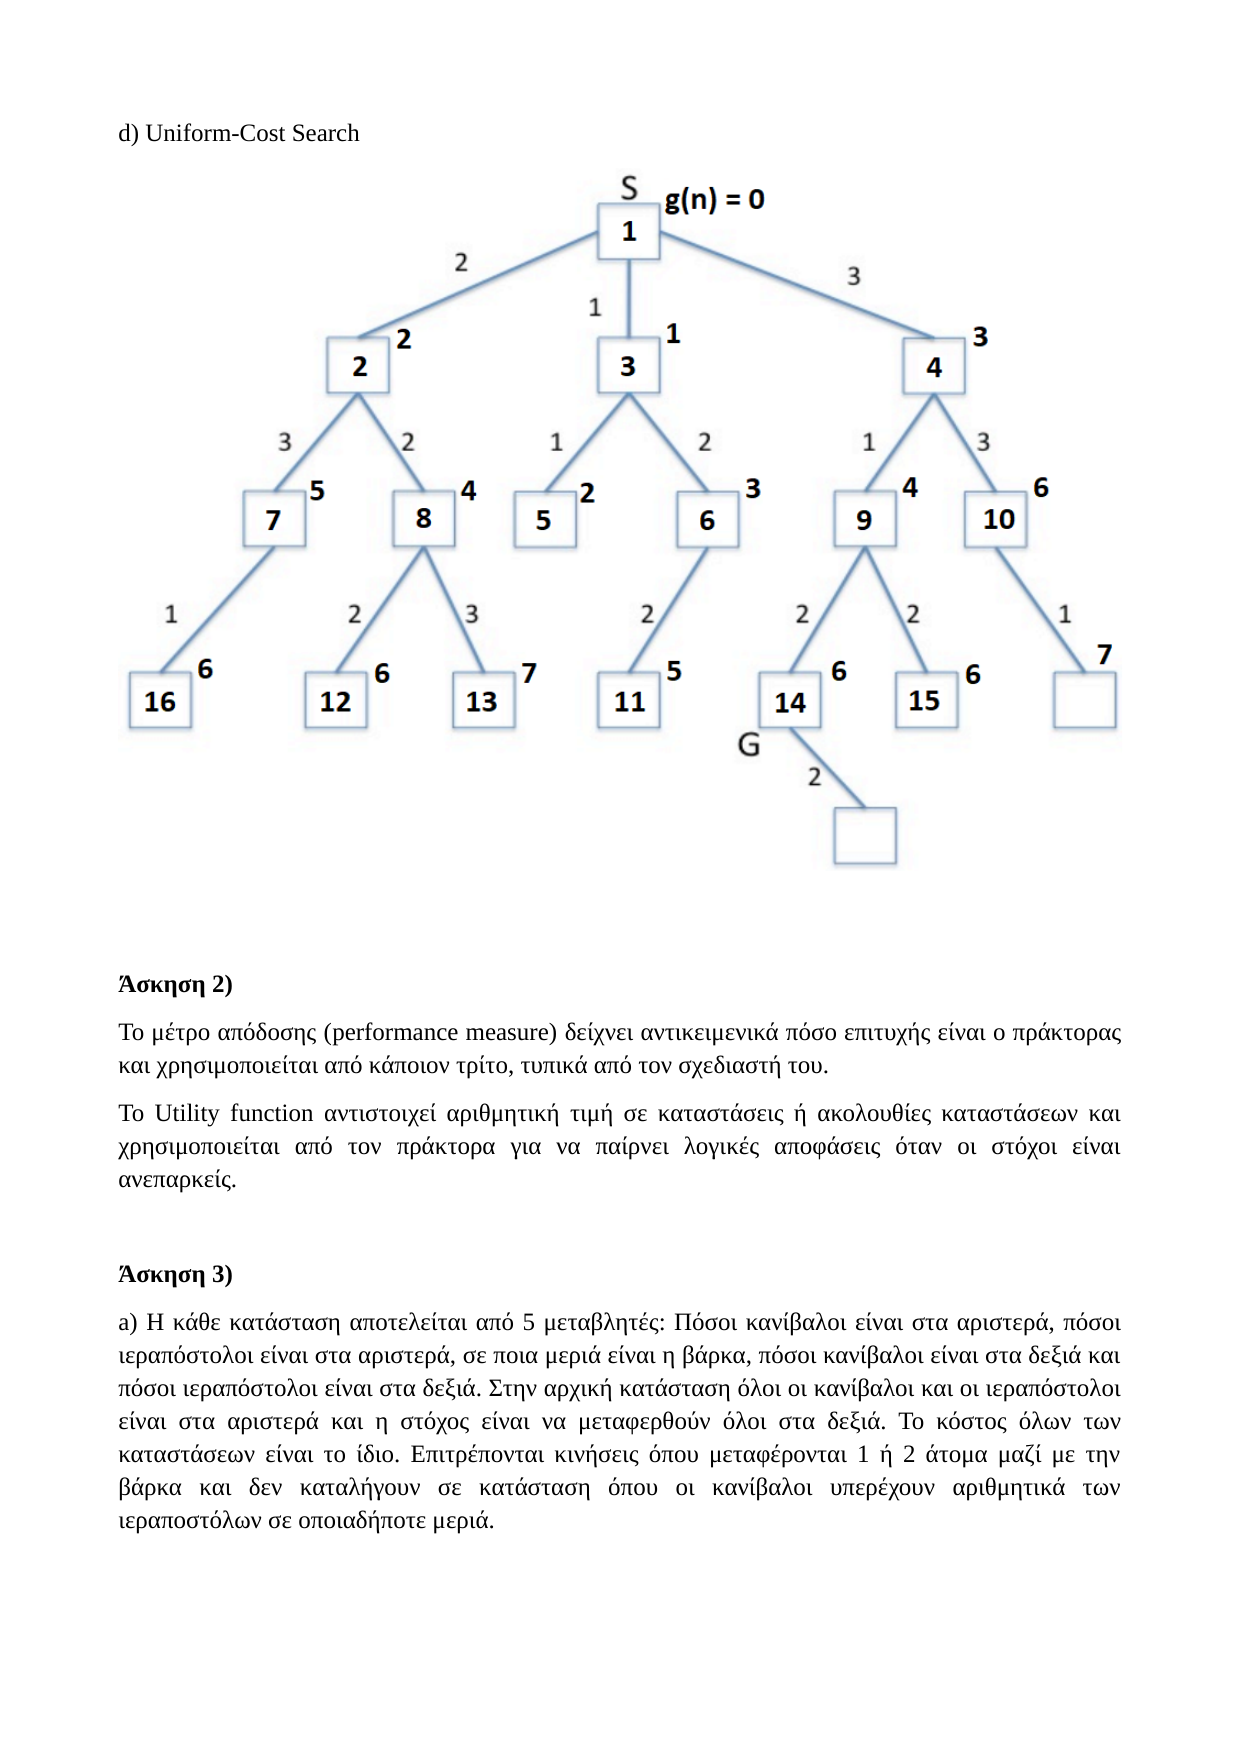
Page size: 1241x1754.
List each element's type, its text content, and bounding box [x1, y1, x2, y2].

text Άσκηση 2) [118, 969, 1122, 998]
text Το μέτρο απόδοσης (performance measure) δείχνει αντικειμενικά πόσο επιτυχής είναι ο πράκτορας και χρησιμοποιείται από κάποιον τρίτο, τυπικά από τον σχεδιαστή του. [118, 1017, 1122, 1079]
picture [118, 165, 1123, 871]
text d) Uniform-Cost Search [118, 118, 1122, 147]
text Άσκηση 3) [118, 1259, 1122, 1288]
text To Utility function αντιστοιχεί αριθμητική τιμή σε καταστάσεις ή ακολουθίες καταστάσεων και χρησιμοποιείται από τον πράκτορα για να παίρνει λογικές αποφάσεις όταν οι στόχοι είναι ανεπαρκείς. [118, 1098, 1122, 1193]
text a) Η κάθε κατάσταση αποτελείται από 5 μεταβλητές: Πόσοι κανίβαλοι είναι στα αριστερά, πόσοι ιεραπόστολοι είναι στα αριστερά, σε ποια μεριά είναι η βάρκα, πόσοι κανίβαλοι είναι στα δεξιά και πόσοι ιεραπόστολοι είναι στα δεξιά. Στην αρχική κατάσταση όλοι οι κανίβαλοι και οι ιεραπόστολοι είναι στα αριστερά και η στόχος είναι να μεταφερθούν όλοι στα δεξιά. Το κόστος όλων των καταστάσεων είναι το ίδιο. Επιτρέπονται κινήσεις όπου μεταφέρονται 1 ή 2 άτομα μαζί με την βάρκα και δεν καταλήγουν σε κατάσταση όπου οι κανίβαλοι υπερέχουν αριθμητικά των ιεραποστόλων σε οποιαδήποτε μεριά. [118, 1307, 1122, 1533]
